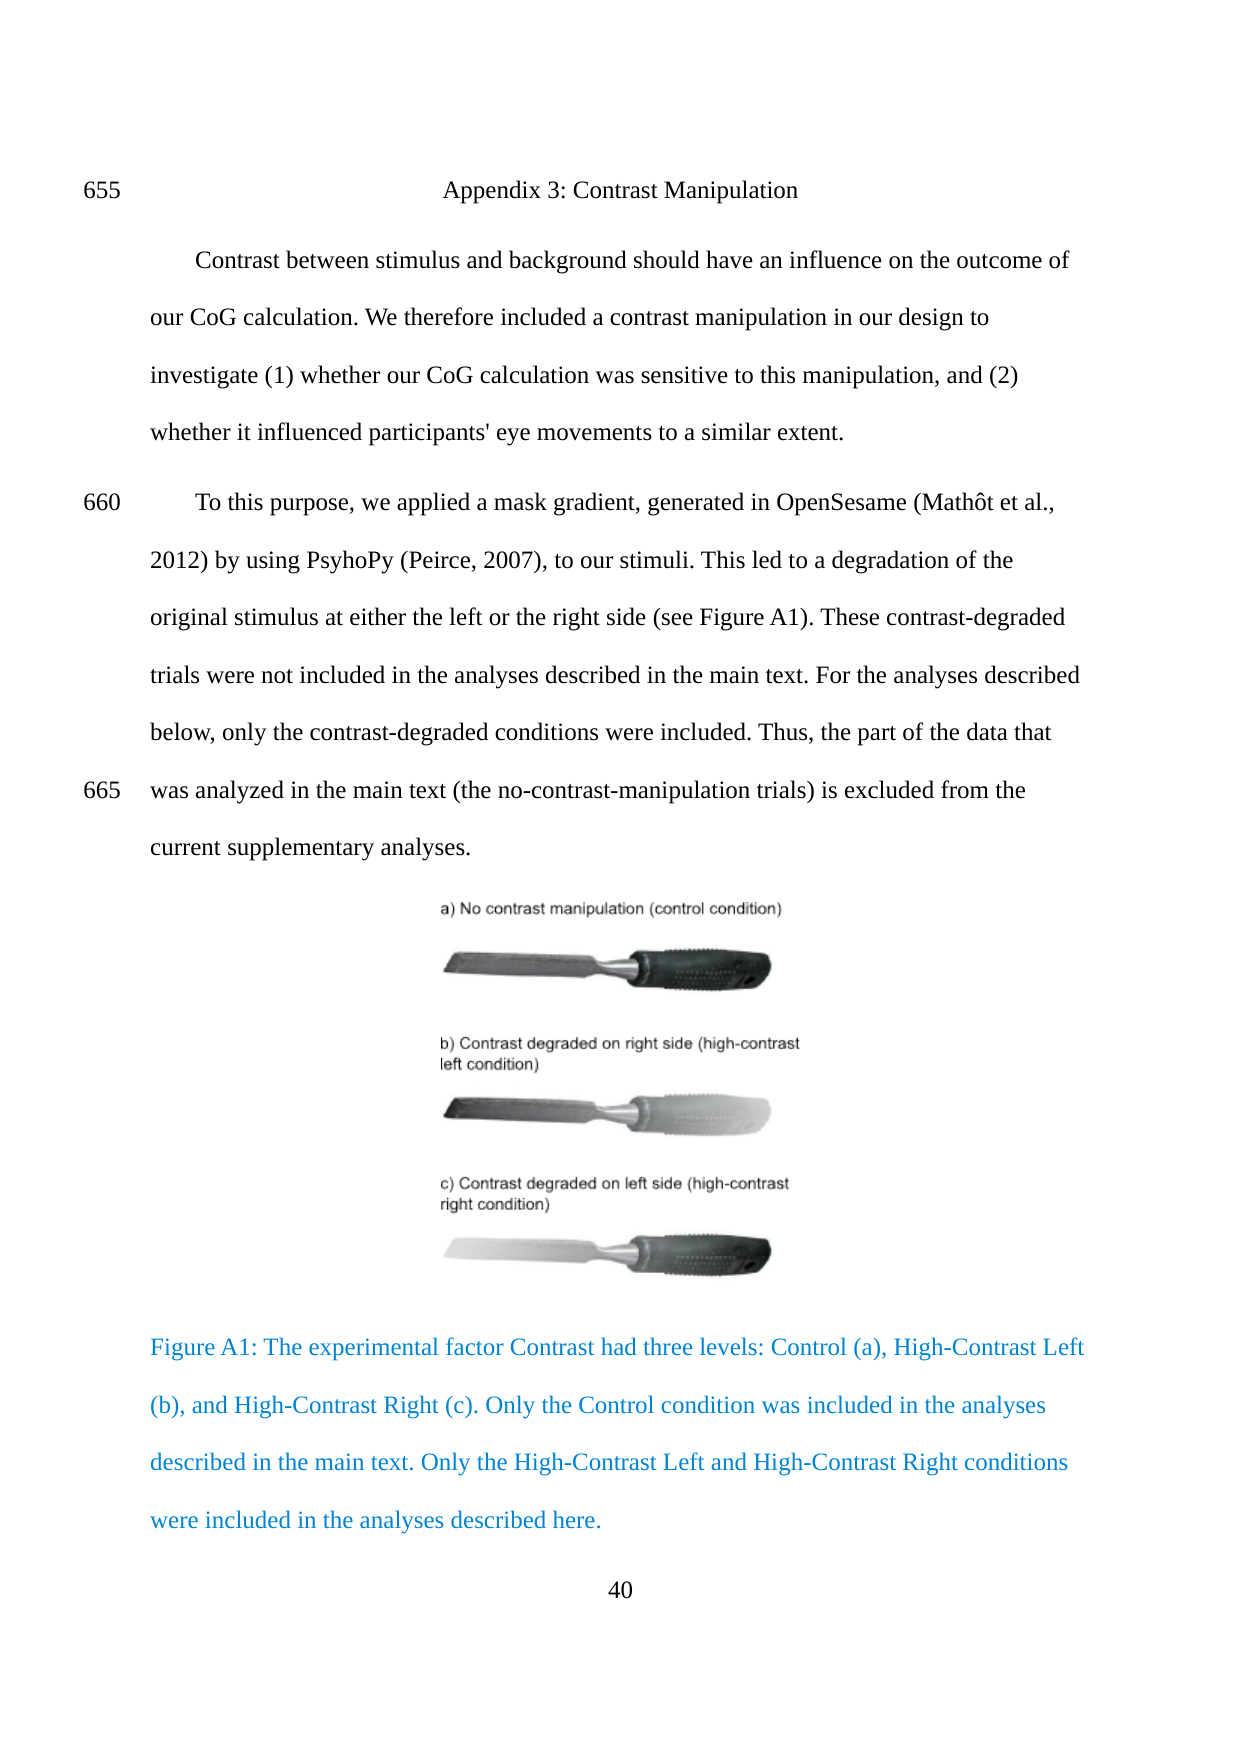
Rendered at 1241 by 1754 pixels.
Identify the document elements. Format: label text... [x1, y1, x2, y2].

subtitle Appendix 3: Contrast Manipulation [150, 175, 1091, 204]
text Contrast between stimulus and background should have an influence on the outcome of our CoG calculation. We therefore included a contrast manipulation in our design to investigate (1) whether our CoG calculation was sensitive to this manipulation, and (2) whether it influenced participants' eye movements to a similar extent. [150, 245, 1091, 446]
text To this purpose, we applied a mask gradient, generated in OpenSesame (Mathôt et al., 2012) by using PsyhoPy (Peirce, 2007), to our stimuli. This led to a degradation of the original stimulus at either the left or the right side (see Figure A1). These contrast-degraded trials were not included in the analyses described in the main text. For the analyses described below, only the contrast-degraded conditions were included. Thus, the part of the data that was analyzed in the main text (the no-contrast-manipulation trials) is excluded from the current supplementary analyses. [150, 487, 1091, 861]
text Figure A1: The experimental factor Contrast had three levels: Control (a), High-Contrast Left (b), and High-Contrast Right (c). Only the Control condition was included in the analyses described in the main text. Only the High-Contrast Left and High-Contrast Right conditions were included in the analyses described here. [150, 1332, 1091, 1533]
picture [441, 902, 800, 1291]
